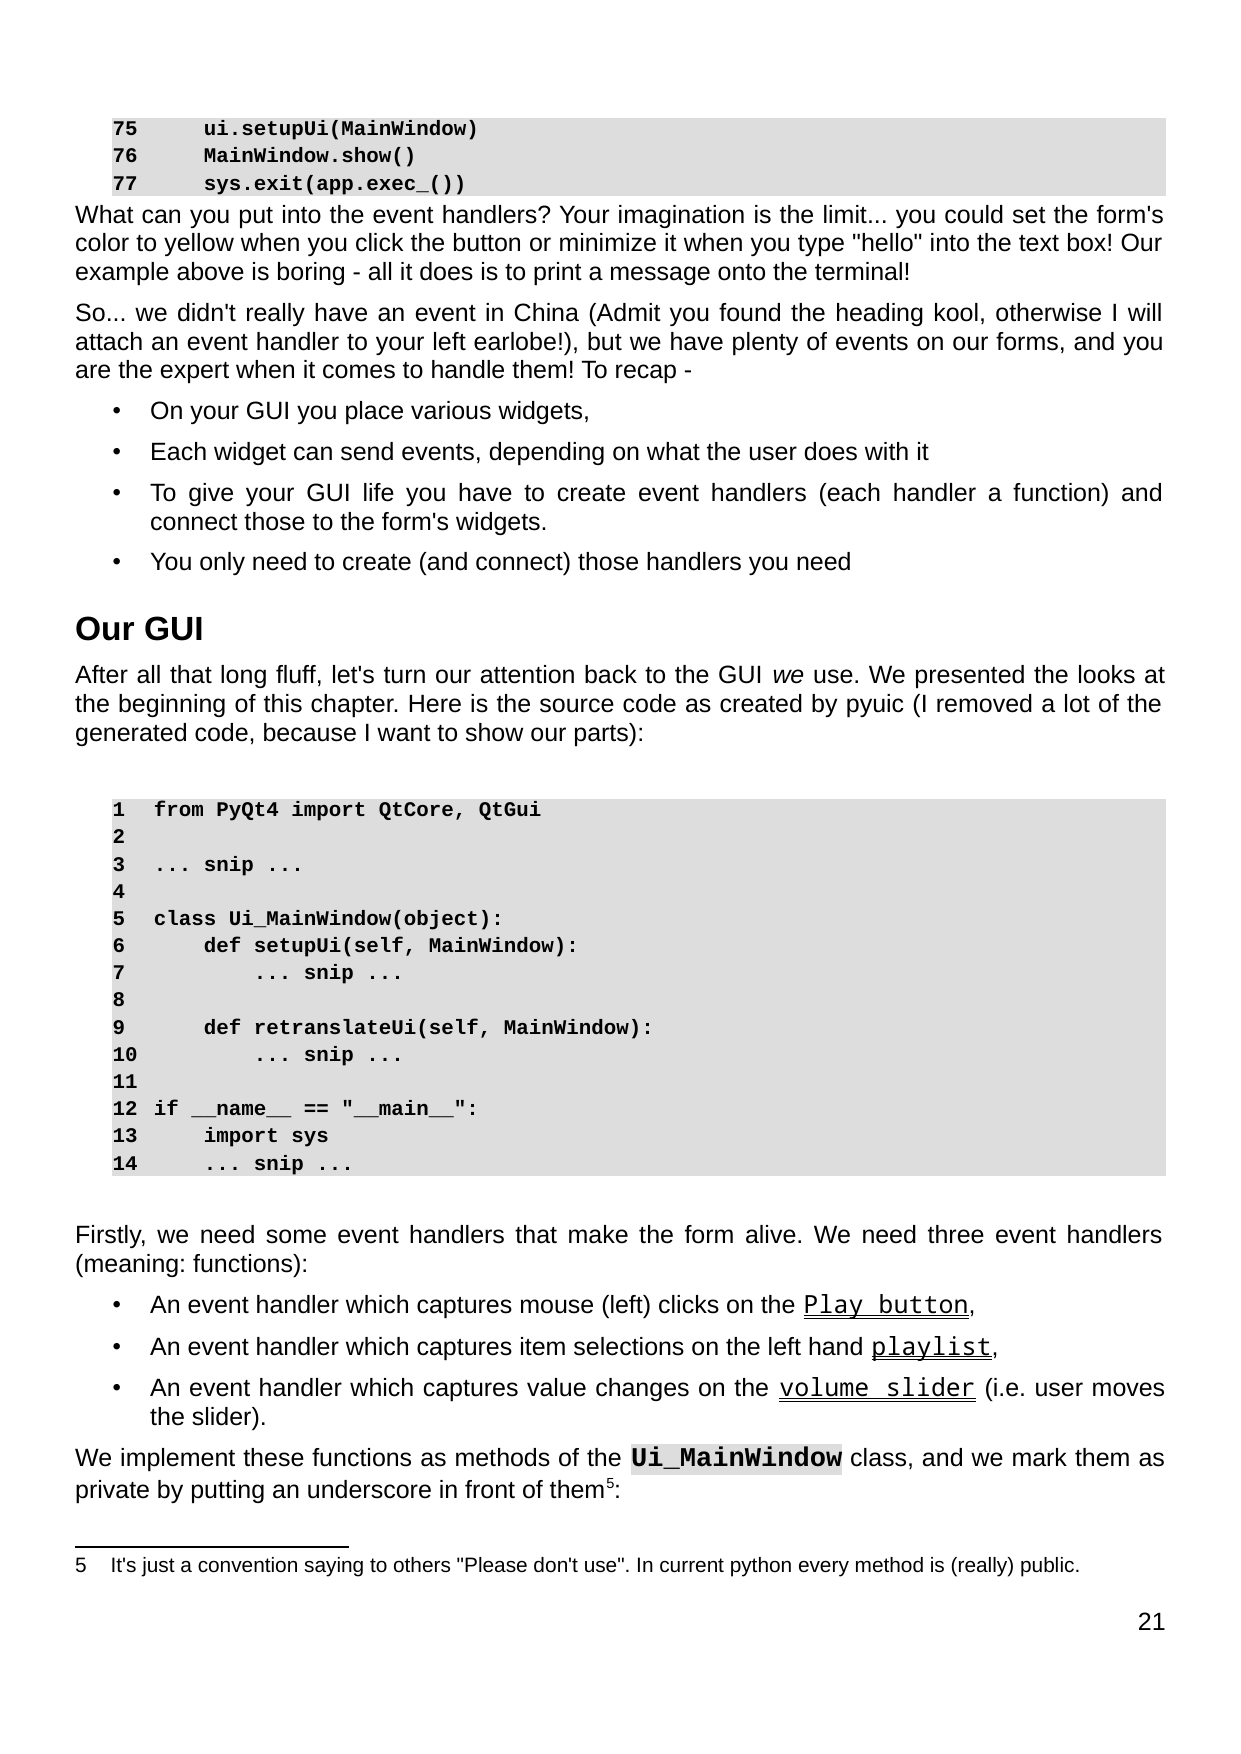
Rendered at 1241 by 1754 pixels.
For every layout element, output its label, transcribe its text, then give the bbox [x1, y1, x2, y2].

list Each widget can send events, depending on what the user does with it [112, 437, 1166, 466]
list from PyQt4 import QtCore, QtGui [112, 799, 1166, 823]
list You only need to create (and connect) those handlers you need [112, 547, 1166, 576]
subtitle Our GUI [75, 609, 1166, 648]
list ui.setupUi(MainWindow) [112, 118, 1166, 142]
list An event handler which captures item selections on the left hand playlist, [112, 1331, 1166, 1361]
list An event handler which captures mouse (left) clicks on the Play button, [112, 1290, 1166, 1319]
text It's just a convention saying to others "Please don't use". In current python every method is (really) public. [75, 1553, 1166, 1577]
list sys.exit(app.exec_()) [112, 172, 1166, 196]
text What can you put into the event handlers? Your imagination is the limit... you could set the form's color to yellow when you click the button or minimize it when you type "hello" into the text box! Our example above is boring - all it does is to print a message onto the terminal! [75, 200, 1166, 286]
list def setupUi(self, MainWindow): [112, 935, 1166, 959]
list ... snip ... [112, 1044, 1166, 1067]
text We implement these functions as methods of the Ui_MainWindow class, and we mark them as private by putting an underscore in front of them: [75, 1443, 1166, 1503]
list def retranslateUi(self, MainWindow): [112, 1017, 1166, 1040]
list MainWindow.show() [112, 145, 1166, 169]
list ... snip ... [112, 853, 1166, 877]
list import sys [112, 1125, 1166, 1149]
list To give your GUI life you have to create event handlers (each handler a function) and connect those to the form's widgets. [112, 478, 1166, 535]
list An event handler which captures value changes on the volume slider (i.e. user moves the slider). [112, 1373, 1166, 1431]
list On your GUI you place various widgets, [112, 396, 1166, 425]
text Firstly, we need some event handlers that make the form alive. We need three event handlers (meaning: functions): [75, 1221, 1166, 1278]
text After all that long fluff, let's turn our attention back to the GUI we use. We presented the looks at the beginning of this chapter. Here is the source code as created by pyuic (I removed a lot of the generated code, because I want to show our parts): [75, 660, 1166, 746]
list class Ui_MainWindow(object): [112, 908, 1166, 932]
list ... snip ... [112, 1153, 1166, 1176]
text So... we didn't really have an event in China (Admit you found the heading kool, otherwise I will attach an event handler to your left earlobe!), but we have plenty of events on our forms, and you are the expert when it comes to handle them! To recap - [75, 298, 1166, 384]
list if __name__ == "__main__": [112, 1098, 1166, 1122]
list ... snip ... [112, 962, 1166, 986]
